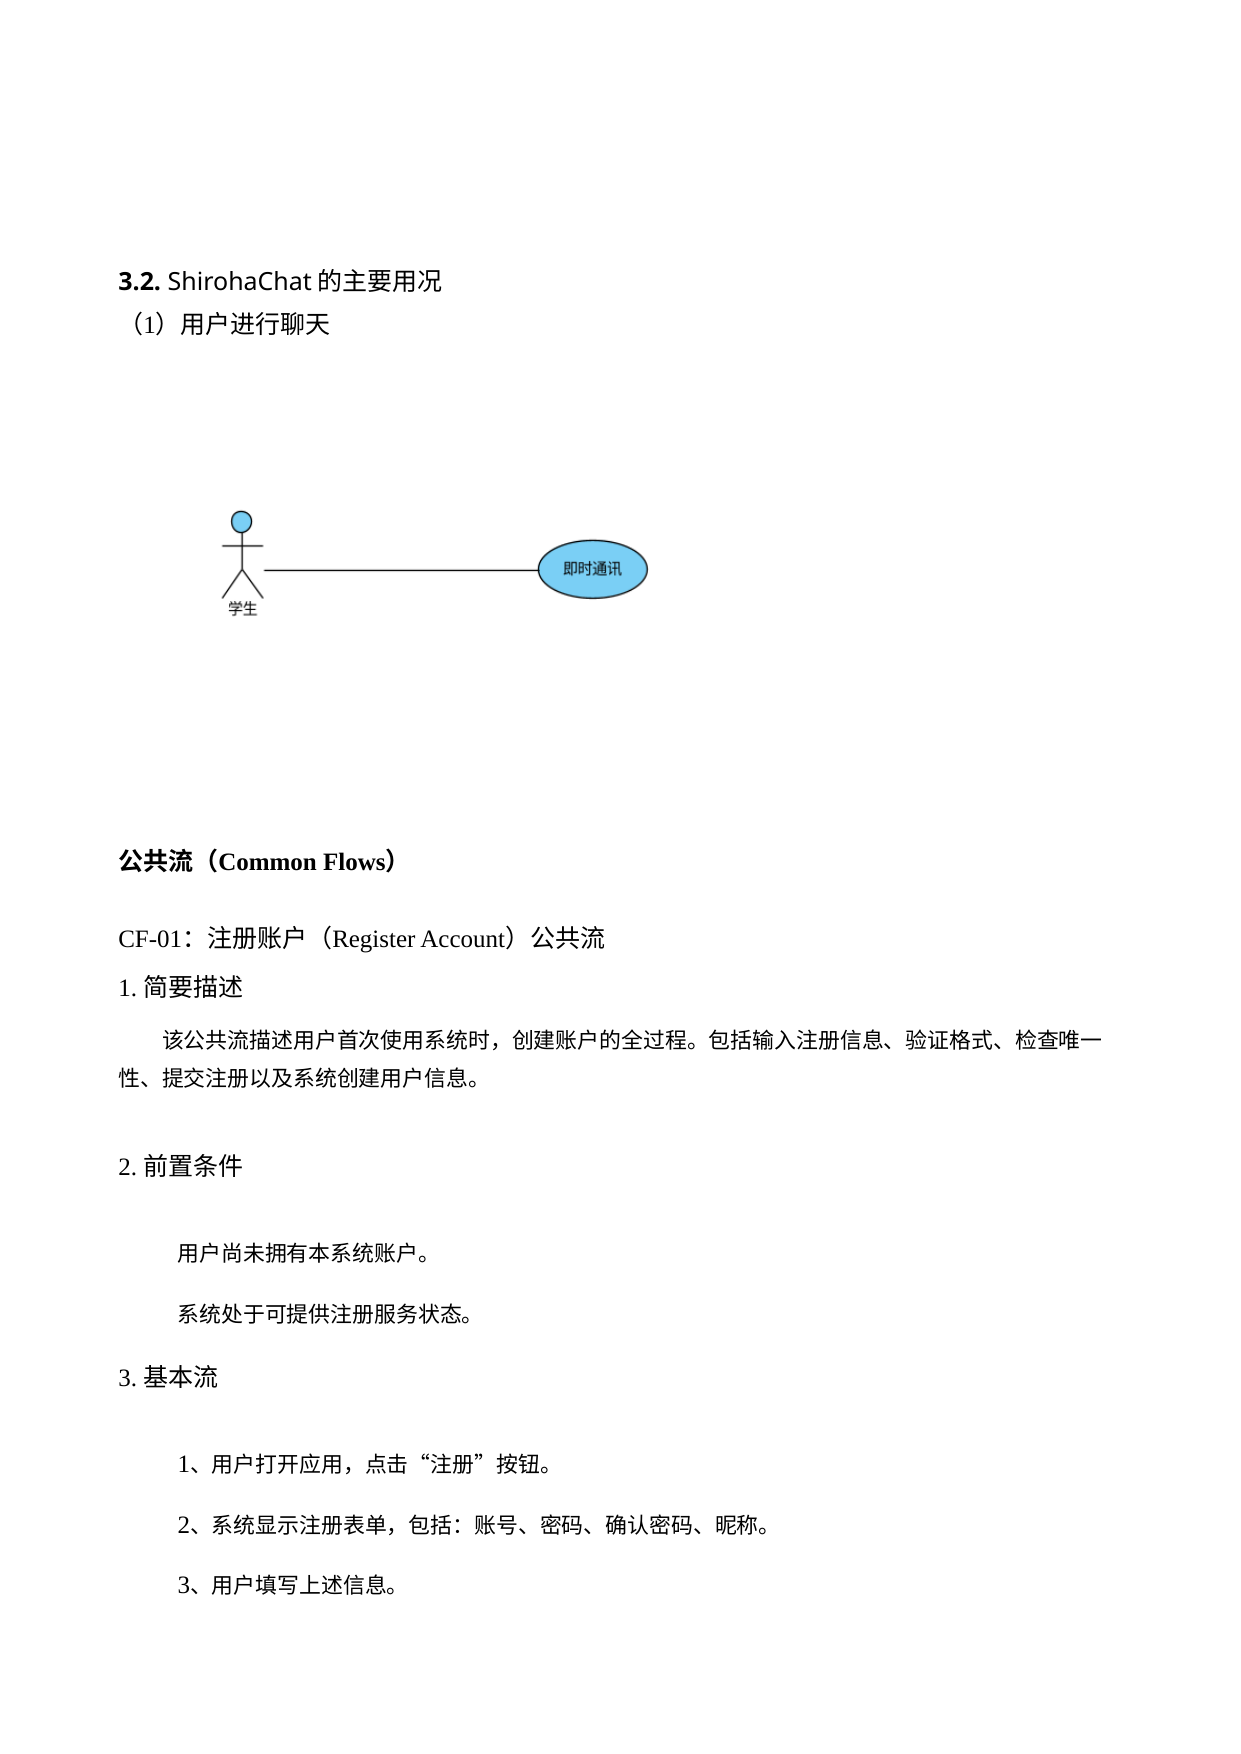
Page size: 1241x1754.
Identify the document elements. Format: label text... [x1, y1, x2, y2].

text 1. 简要描述 [118, 968, 1122, 1004]
text CF-01：注册账户（Register Account）公共流 [118, 890, 1122, 955]
picture [93, 394, 718, 747]
list 1、用户打开应用，点击“注册”按钮。 [177, 1447, 1122, 1479]
text 公共流（Common Flows） [118, 841, 1122, 878]
text 该公共流描述用户首次使用系统时，创建账户的全过程。包括输入注册信息、验证格式、检查唯一性、提交注册以及系统创建用户信息。 [118, 1023, 1122, 1092]
list 2、系统显示注册表单，包括：账号、密码、确认密码、昵称。 [177, 1508, 1122, 1539]
text 3. 基本流 [118, 1357, 1122, 1393]
list 用户尚未拥有本系统账户。 [177, 1236, 1122, 1268]
subtitle ShirohaChat的主要用况 [118, 261, 1122, 298]
text （1）用户进行聊天 [118, 305, 1122, 341]
list 3、用户填写上述信息。 [177, 1568, 1122, 1600]
list 系统处于可提供注册服务状态。 [177, 1297, 1122, 1328]
text 2. 前置条件 [118, 1146, 1122, 1183]
